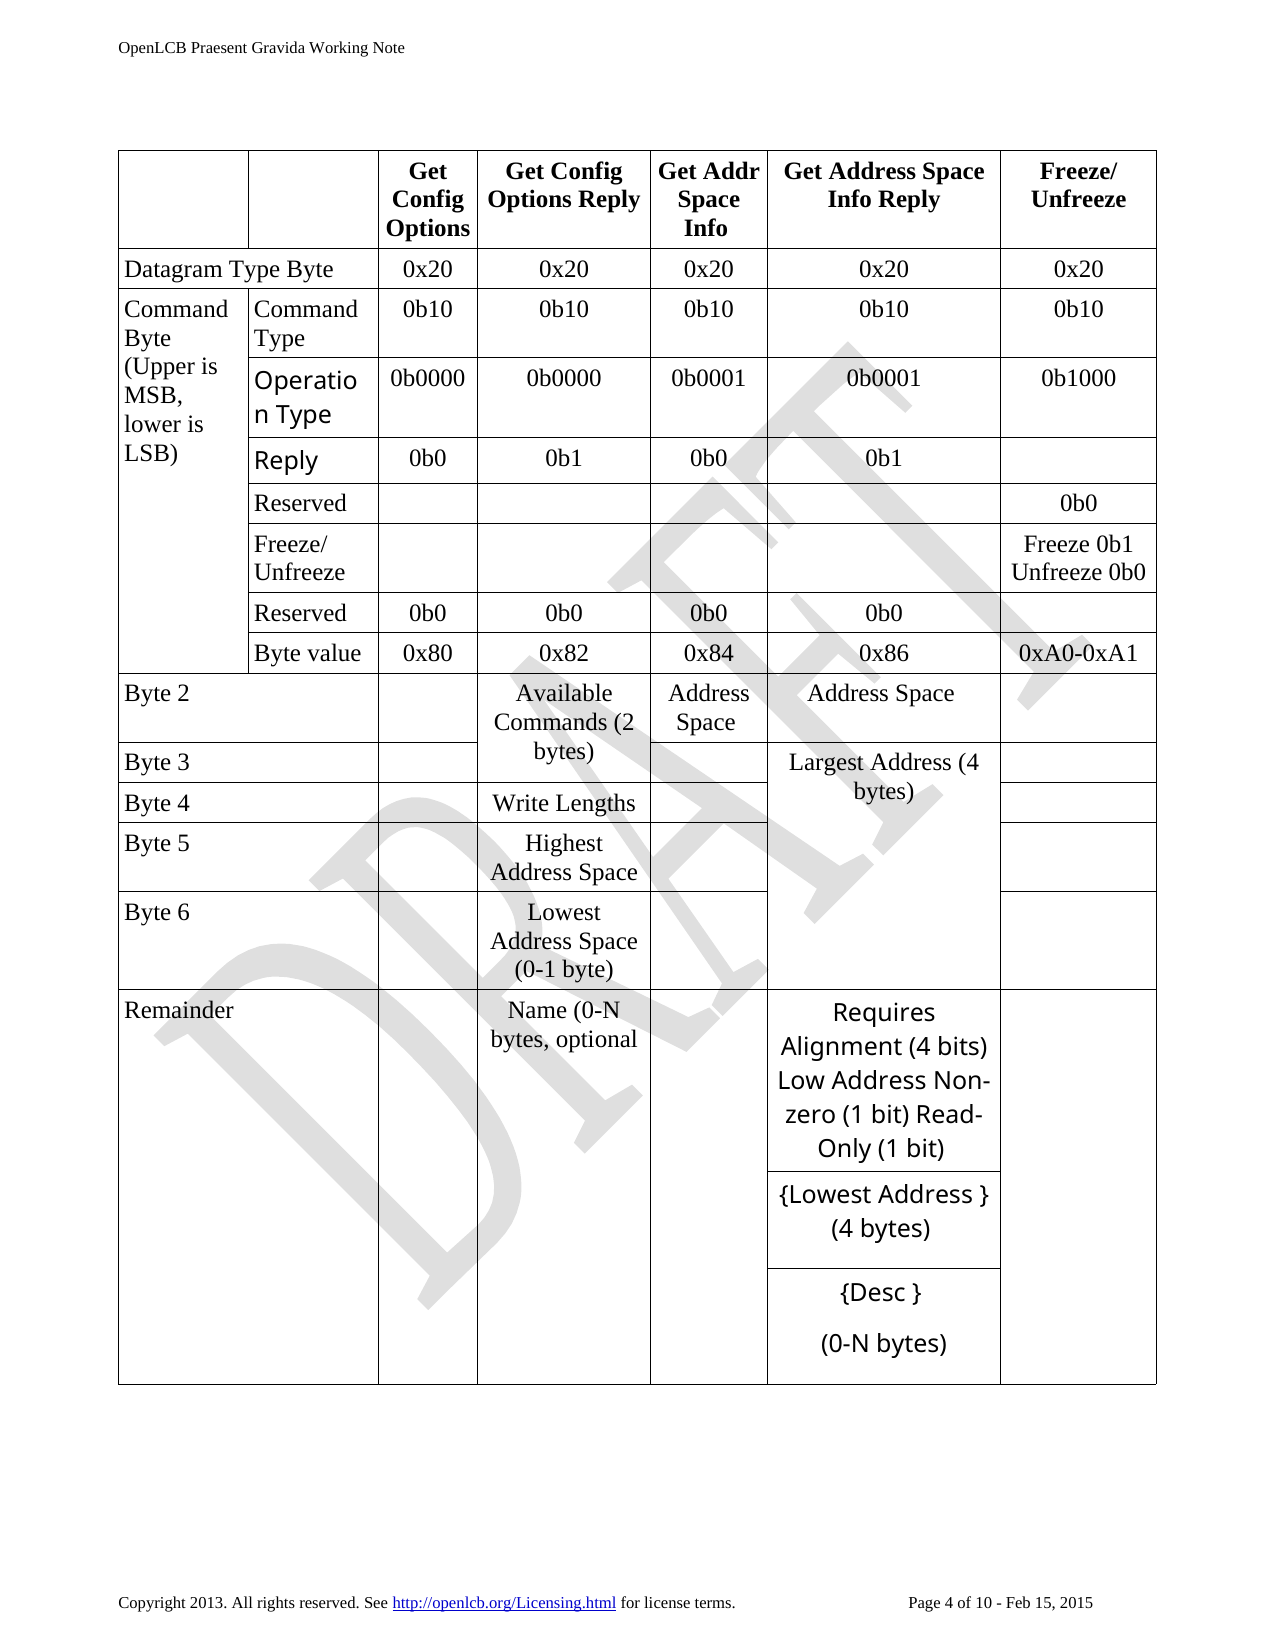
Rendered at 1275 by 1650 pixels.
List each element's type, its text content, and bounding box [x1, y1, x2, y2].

table_cell 0b0 [379, 438, 477, 482]
table_cell 0b10 [768, 289, 1000, 357]
table_cell Byte 6 [119, 892, 378, 989]
table_cell Address Space [798, 674, 1000, 742]
table_cell Byte 4 [119, 783, 378, 822]
table_cell [651, 783, 701, 822]
table_cell 0b1000 [1001, 358, 1156, 437]
table_header Get Addr Space Info [651, 151, 767, 248]
table_cell Available Commands (2 bytes) [547, 703, 650, 782]
table_header Get Config Options [379, 151, 477, 248]
table_cell [706, 509, 739, 523]
table_cell 0x86 [838, 633, 1000, 672]
table_cell [768, 358, 830, 420]
table_cell [379, 783, 477, 822]
table_cell 0b0 [798, 593, 993, 632]
table_cell Reply [249, 438, 378, 482]
table_cell [1001, 783, 1156, 822]
table_cell [366, 849, 378, 872]
table_cell [1001, 674, 1156, 742]
table_cell 0b1 [842, 438, 1000, 482]
table_cell 0xA0-0xA1 [1037, 633, 1156, 672]
table_header [119, 151, 248, 248]
table_cell 0b0000 [379, 358, 477, 437]
table_cell Lowest Address Space (0-1 byte) [510, 972, 560, 989]
table_cell Byte value [249, 633, 378, 672]
table_cell [379, 916, 452, 989]
table_cell {Desc } (0-N bytes) [768, 1269, 1000, 1383]
table_cell 0x84 [651, 633, 732, 672]
table_cell [379, 1226, 477, 1383]
table_cell [651, 990, 767, 1383]
table_cell [1001, 892, 1156, 989]
table_cell [768, 593, 816, 632]
table_cell [665, 524, 767, 592]
table_cell Lowest Address Space (0-1 byte) [478, 892, 515, 977]
table_header Freeze/ Unfreeze [1001, 151, 1156, 248]
table_cell [478, 524, 650, 592]
table_cell [661, 743, 767, 782]
table_cell 0b0 [478, 593, 650, 632]
table_cell [379, 1027, 477, 1251]
table_header Get Address Space Info Reply [768, 151, 1000, 248]
table_cell [651, 484, 704, 523]
table_cell Byte 5 [119, 823, 364, 891]
table_cell Freeze/ Unfreeze [249, 524, 378, 592]
table_cell Available Commands (2 bytes) [478, 674, 582, 782]
table_cell [379, 484, 477, 523]
table_cell [398, 892, 477, 971]
table_cell [736, 633, 767, 664]
table_cell [888, 484, 1000, 523]
table_cell [768, 510, 781, 523]
table_cell 0b0 [651, 438, 750, 482]
table_cell [379, 743, 477, 782]
table_cell 0x82 [478, 633, 650, 672]
table_cell Remainder [119, 990, 378, 1383]
table_cell [768, 484, 884, 523]
table_cell Datagram Type Byte [119, 249, 378, 288]
table_cell Largest Address (4 bytes) [768, 743, 1000, 989]
table_header [249, 151, 378, 248]
table_cell [1001, 438, 1156, 482]
table_cell {Lowest Address } (4 bytes) [768, 1172, 1000, 1268]
table_cell 0xA0-0xA1 [1001, 640, 1033, 672]
table_cell [651, 774, 662, 782]
table_cell [768, 524, 953, 592]
table_cell 0b10 [379, 289, 477, 357]
table_cell 0x20 [651, 249, 767, 288]
table_cell Byte 2 [119, 674, 378, 742]
table_cell [651, 524, 664, 537]
table_cell [670, 825, 767, 891]
table_cell Write Lengths [478, 783, 610, 822]
table_cell [478, 484, 650, 523]
table_cell [379, 828, 477, 891]
table_cell Command Type [249, 289, 378, 357]
table_cell 0b0 [696, 593, 767, 632]
table_cell [386, 990, 477, 1082]
table_cell 0b0000 [478, 358, 650, 437]
table_cell 0x20 [478, 249, 650, 288]
table_cell 0b10 [651, 289, 767, 357]
table_cell [1001, 823, 1156, 891]
table_cell 0x20 [379, 249, 477, 288]
table_cell [757, 461, 767, 482]
table_cell 0b0001 [815, 358, 1000, 437]
table_cell [651, 823, 686, 856]
table_cell [720, 783, 767, 815]
table_cell Reserved [249, 593, 378, 632]
table_cell Name (0-N bytes, optional [478, 990, 650, 1383]
table_header Get Config Options Reply [478, 151, 650, 248]
table_cell [722, 484, 767, 523]
table_cell [622, 581, 650, 592]
table_cell Lowest Address Space (0-1 byte) [533, 892, 650, 989]
table_cell 0b0 [1001, 484, 1156, 523]
table_cell [751, 973, 767, 989]
table_cell [928, 524, 1000, 592]
table_cell Freeze 0b1 Unfreeze 0b0 [1001, 524, 1156, 592]
table_cell Command Byte (Upper is MSB, lower is LSB) [119, 289, 248, 672]
table_cell Requires Alignment (4 bits) Low Address Non-zero (1 bit) Read-Only (1 bit) [768, 990, 1000, 1171]
table_cell [1001, 990, 1156, 1383]
table_cell 0b10 [1001, 289, 1156, 357]
table_cell 0b0 [651, 593, 692, 632]
table_cell [379, 674, 477, 742]
table_cell [1001, 743, 1156, 782]
table_cell 0b1 [478, 438, 650, 482]
table_cell Address Space [651, 674, 767, 742]
table_cell 0x20 [768, 249, 1000, 288]
table_cell Write Lengths [603, 783, 650, 822]
table_cell 0b0001 [651, 358, 767, 437]
table_cell 0b0 [379, 593, 477, 632]
table_cell Reserved [249, 484, 378, 523]
table_cell [1001, 593, 1156, 632]
table_cell [651, 882, 657, 891]
table_cell Operation Type [249, 358, 378, 437]
table_cell [651, 892, 721, 989]
table_cell [768, 438, 843, 482]
table_cell Byte 3 [119, 743, 378, 782]
table_cell 0x20 [1001, 249, 1156, 288]
table_cell [768, 708, 802, 742]
table_cell [768, 633, 818, 672]
table_cell [379, 524, 477, 592]
table_cell Highest Address Space [478, 823, 650, 891]
table_cell [679, 892, 767, 971]
table_cell 0b10 [478, 289, 650, 357]
table_cell [821, 655, 859, 672]
table_cell Available Commands (2 bytes) [559, 674, 650, 736]
table_cell 0x80 [379, 633, 477, 672]
